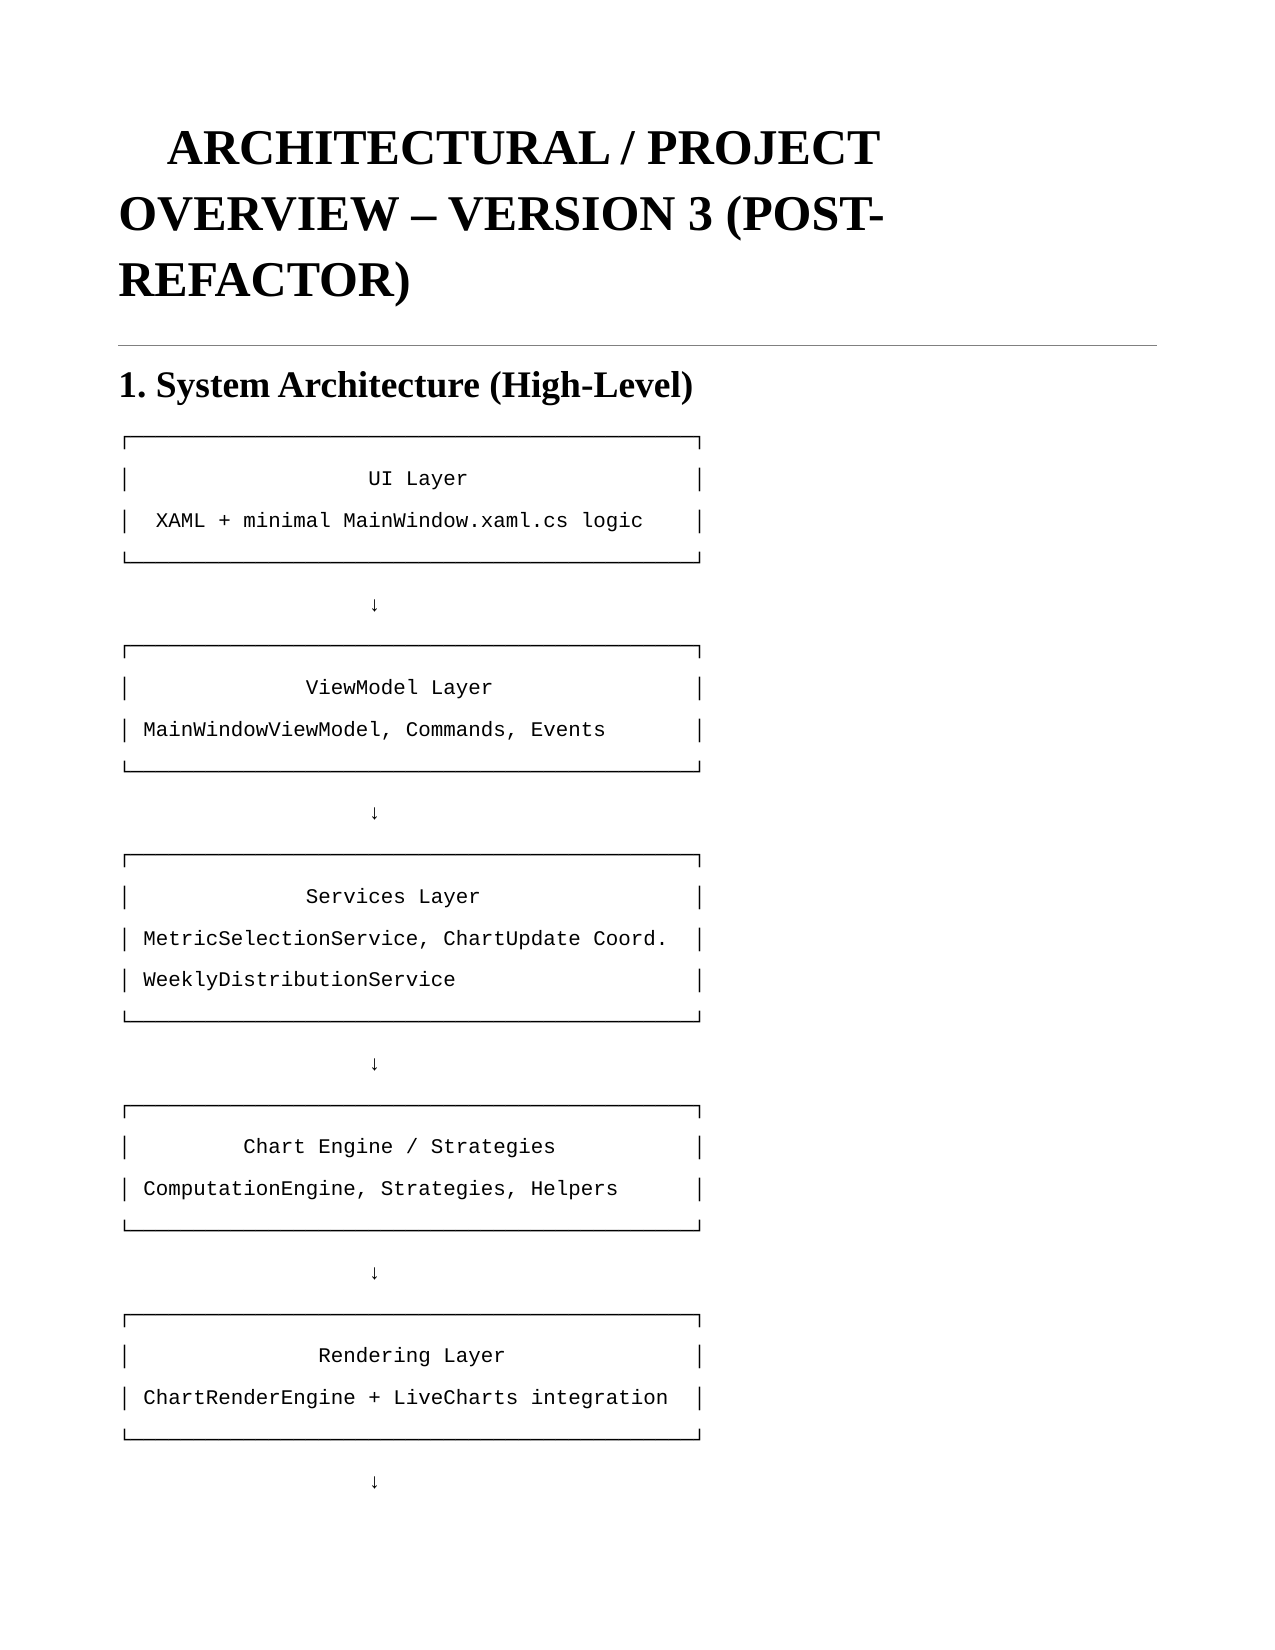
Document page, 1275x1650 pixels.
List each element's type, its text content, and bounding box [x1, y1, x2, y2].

subtitle 1. System Architecture (High-Level) [118, 362, 1157, 405]
text ↓ [118, 1262, 1157, 1286]
text └─────────────────────────────────────────────┘ [118, 761, 1157, 784]
text │ Services Layer │ [125, 886, 699, 909]
subtitle 📙 ARCHITECTURAL / PROJECT OVERVIEW – VERSION 3 (POST-REFACTOR) [118, 118, 1157, 308]
text ┌─────────────────────────────────────────────┐ [118, 1095, 1157, 1118]
text │ XAML + minimal MainWindow.xaml.cs logic │ [118, 510, 1157, 534]
text │ UI Layer │ [118, 468, 1157, 492]
text │ ChartRenderEngine + LiveCharts integration │ [118, 1387, 1157, 1411]
text └─────────────────────────────────────────────┘ [118, 1429, 1157, 1453]
text └─────────────────────────────────────────────┘ [118, 1011, 1157, 1035]
text ┌─────────────────────────────────────────────┐ [118, 635, 1157, 659]
text │ Rendering Layer │ [118, 1345, 1157, 1369]
text ↓ [118, 593, 1157, 617]
text │ MetricSelectionService, ChartUpdate Coord. │ [700, 928, 1157, 951]
text ┌─────────────────────────────────────────────┐ [118, 844, 1157, 868]
text │ MetricSelectionService, ChartUpdate Coord. │ [125, 928, 699, 951]
text │ ComputationEngine, Strategies, Helpers │ [118, 1178, 1157, 1202]
text │ Chart Engine / Strategies │ [118, 1137, 1157, 1160]
text └─────────────────────────────────────────────┘ [118, 1220, 1157, 1244]
text ┌─────────────────────────────────────────────┐ [118, 426, 1157, 450]
text │ MainWindowViewModel, Commands, Events │ [700, 719, 1157, 742]
text │ WeeklyDistributionService │ [118, 969, 1157, 993]
text ↓ [118, 1053, 1157, 1077]
text └─────────────────────────────────────────────┘ [118, 552, 1157, 575]
text │ ViewModel Layer │ [118, 677, 1157, 701]
text │ MainWindowViewModel, Commands, Events │ [125, 719, 699, 742]
text ↓ [118, 802, 1157, 826]
text │ Services Layer │ [700, 886, 1157, 909]
text ↓ [118, 1471, 1157, 1494]
text ┌─────────────────────────────────────────────┐ [118, 1304, 1157, 1327]
